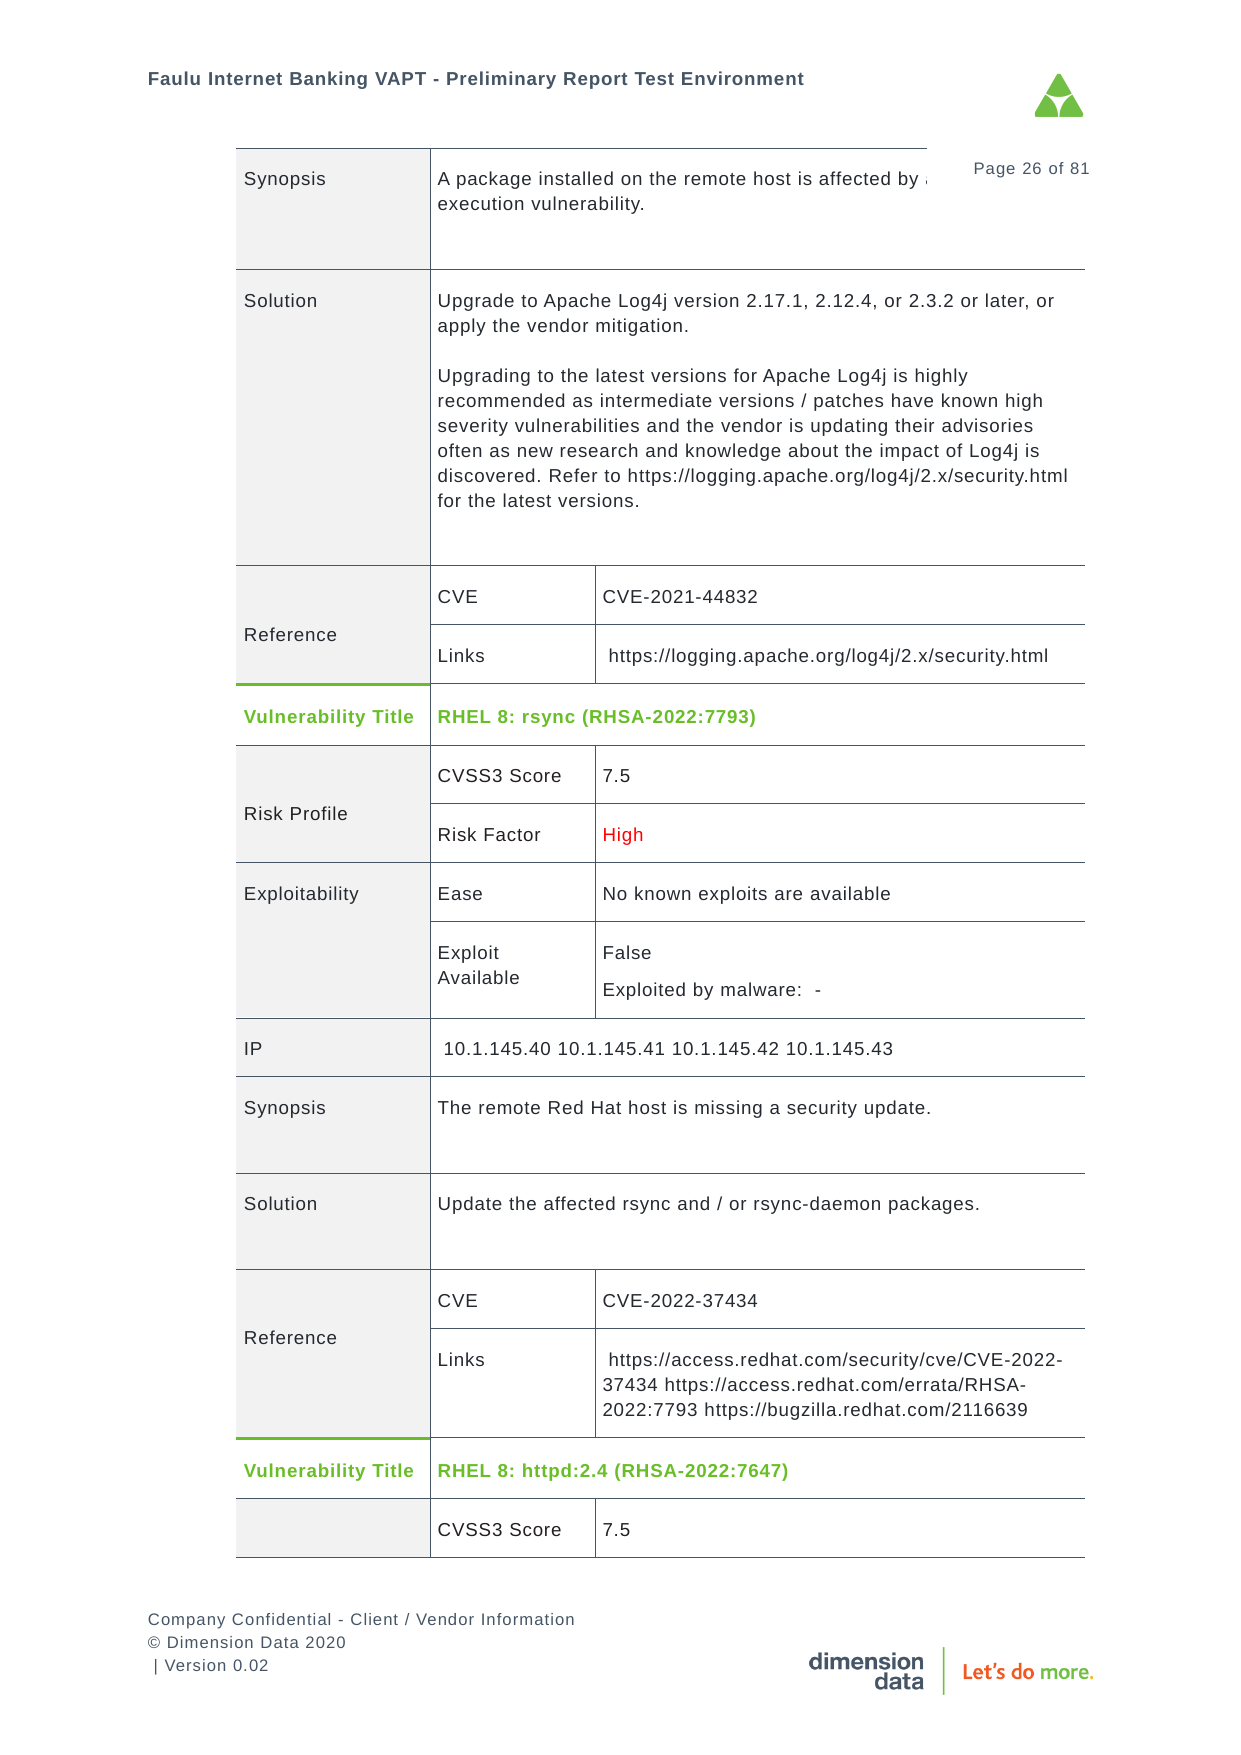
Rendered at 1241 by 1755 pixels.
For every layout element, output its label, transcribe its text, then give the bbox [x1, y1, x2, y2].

table_cell Links [431, 625, 595, 683]
table_cell Synopsis [236, 1077, 430, 1173]
table_cell https://access.redhat.com/security/cve/CVE-2022-37434 https://access.redhat.com/errata/RHSA-2022:7793 https://bugzilla.redhat.com/2116639 [596, 1329, 1084, 1437]
table_cell RHEL 8: httpd:2.4 (RHSA-2022:7647) [431, 1438, 1084, 1498]
table_cell Links [431, 1329, 595, 1437]
table_cell Vulnerability Title [236, 1440, 430, 1498]
table_cell Risk Profile [236, 746, 430, 862]
table_cell CVE [431, 566, 595, 624]
table_cell Exploit Available [431, 922, 595, 1017]
table_cell Vulnerability Title [236, 686, 430, 744]
table_cell No known exploits are available [596, 863, 1084, 921]
table_cell Solution [236, 1174, 430, 1269]
table_cell 7.5 [596, 1499, 1084, 1557]
table_cell IP [236, 1019, 430, 1076]
table_cell Risk Factor [431, 804, 595, 862]
table_cell CVE [431, 1270, 595, 1328]
table_cell Synopsis [236, 149, 430, 269]
table_cell Ease [431, 863, 595, 921]
table_cell CVSS3 Score [431, 1499, 595, 1557]
table_cell Reference [236, 566, 430, 683]
table_cell 7.5 [596, 746, 1084, 803]
table_cell A package installed on the remote host is affected by a remote code execution vulnerability. [431, 149, 1084, 269]
table_cell False Exploited by malware: - [596, 922, 1084, 1017]
table_cell Update the affected rsync and / or rsync-daemon packages. [431, 1174, 1084, 1269]
table_cell RHEL 8: rsync (RHSA-2022:7793) [431, 684, 1084, 744]
table_cell CVE-2022-37434 [596, 1270, 1084, 1328]
table_cell CVE-2021-44832 [596, 566, 1084, 624]
table_cell Upgrade to Apache Log4j version 2.17.1, 2.12.4, or 2.3.2 or later, or apply the vendor mitigation. Upgrading to the latest versions for Apache Log4j is highly recommended as intermediate versions / patches have known high severity vulnerabilities and the vendor is updating their advisories often as new research and knowledge about the impact of Log4j is discovered. Refer to https://logging.apache.org/log4j/2.x/security.html for the latest versions. [431, 270, 1084, 565]
table_cell Exploitability [236, 863, 430, 1017]
table_cell The remote Red Hat host is missing a security update. [431, 1077, 1084, 1173]
table_cell [236, 1499, 430, 1557]
table_cell Reference [236, 1270, 430, 1437]
table_cell https://logging.apache.org/log4j/2.x/security.html [596, 625, 1084, 683]
table_cell High [596, 804, 1084, 862]
table_cell CVSS3 Score [431, 746, 595, 803]
table_cell Solution [236, 270, 430, 565]
table_cell 10.1.145.40 10.1.145.41 10.1.145.42 10.1.145.43 [431, 1019, 1084, 1076]
